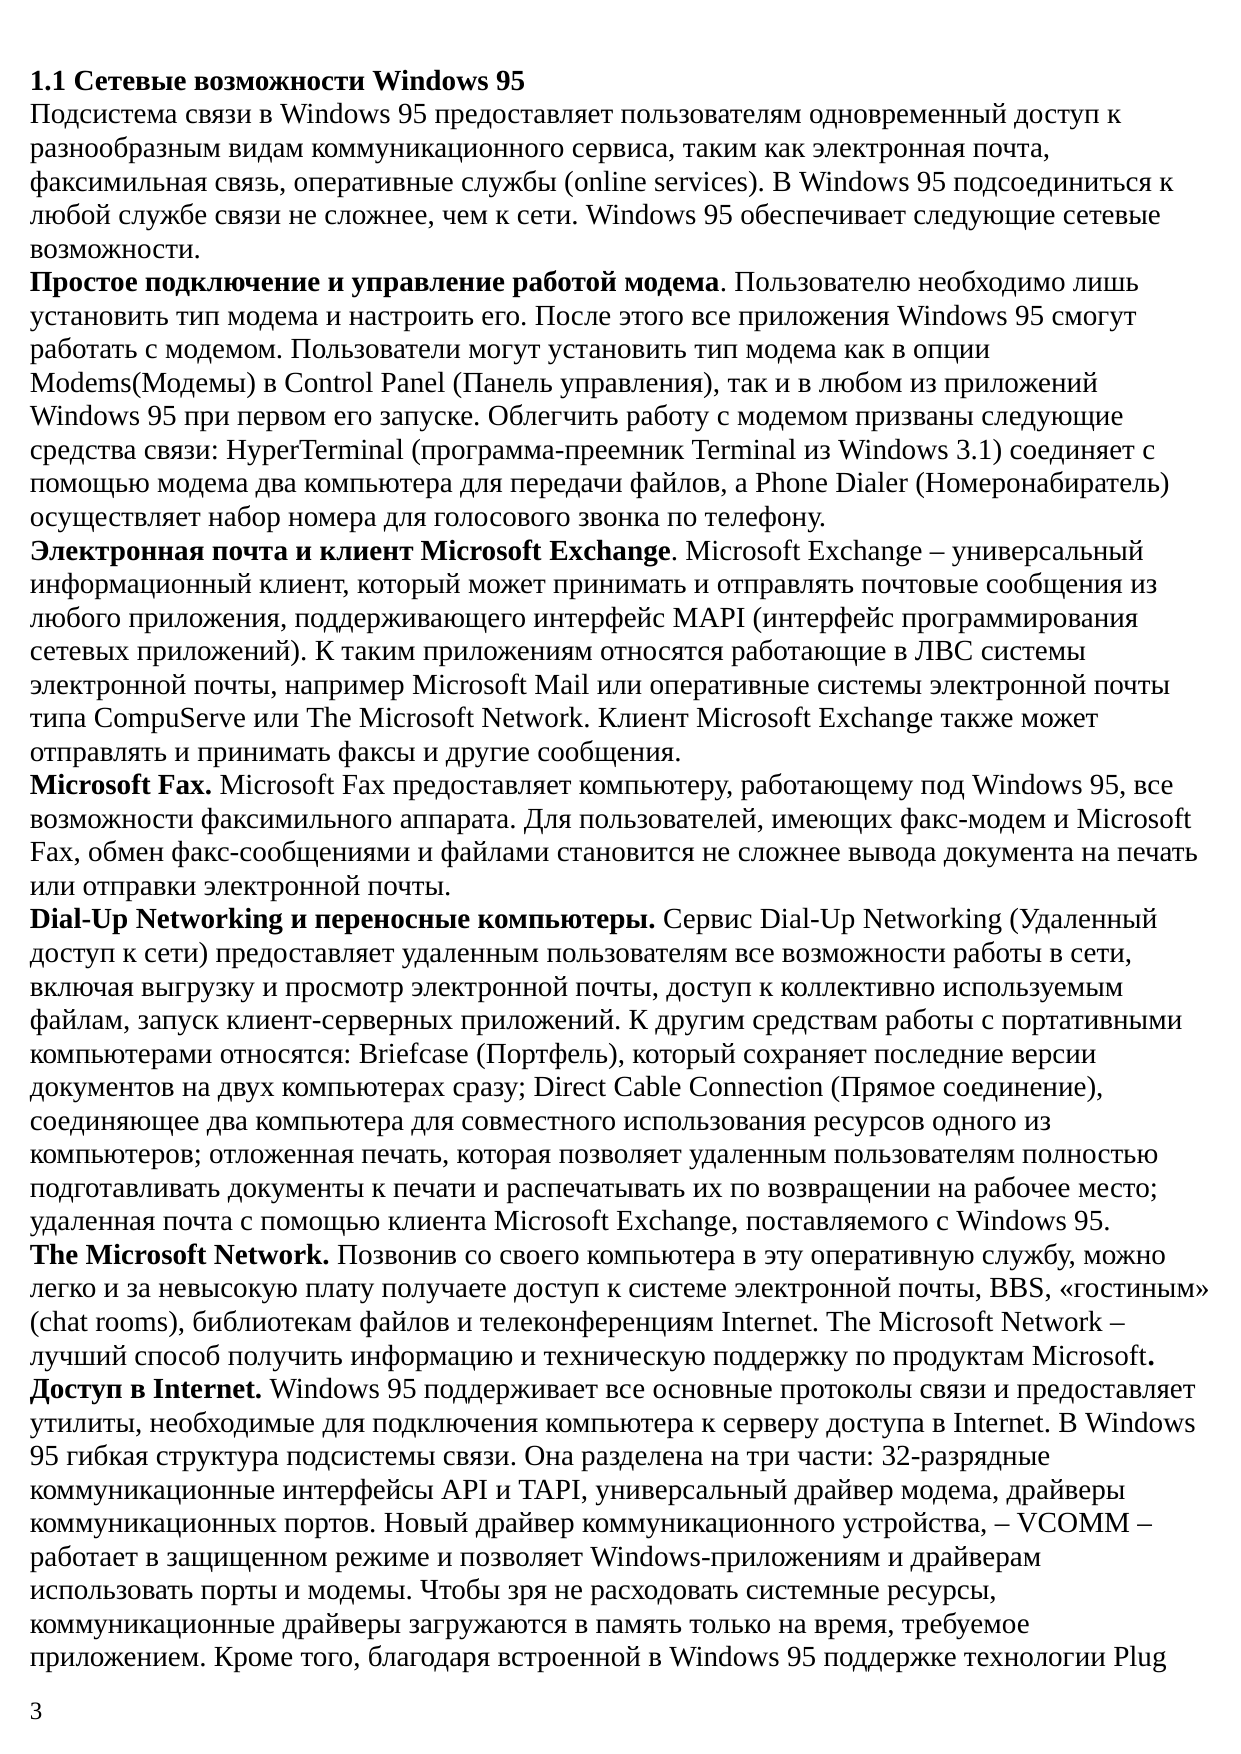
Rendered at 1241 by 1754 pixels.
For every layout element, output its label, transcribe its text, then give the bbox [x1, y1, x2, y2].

text 1.1 Сетевые возможности Windows 95 Подсистема связи в Windows 95 предоставляет пользователям одновременный доступ к разнообразным видам коммуникационного сервиса, таким как электронная почта, факсимильная связь, оперативные службы (online services). В Windows 95 подсоединиться к любой службе связи не сложнее, чем к сети. Windows 95 обеспечивает следующие сетевые возможности. Простое подключение и управление работой модема. Пользователю необходимо лишь установить тип модема и настроить его. После этого все приложения Windows 95 смогут работать с модемом. Пользователи могут установить тип модема как в опции Modems(Модемы) в Control Panel (Панель управления), так и в любом из приложений Windows 95 при первом его запуске. Облегчить работу с модемом призваны следующие средства связи: HyperTerminal (программа-преемник Terminal из Windows 3.1) соединяет с помощью модема два компьютера для передачи файлов, а Phone Dialer (Номеронабиратель) осуществляет набор номера для голосового звонка по телефону. Электронная почта и клиент Microsoft Exchange. Microsoft Exchange – универсальный информационный клиент, который может принимать и отправлять почтовые сообщения из любого приложения, поддерживающего интерфейс MAPI (интерфейс программирования сетевых приложений). К таким приложениям относятся работающие в ЛВС системы электронной почты, например Microsoft Mail или оперативные системы электронной почты типа CompuServe или The Microsoft Network. Клиент Microsoft Exchange также может отправлять и принимать факсы и другие сообщения. Microsoft Fax. Microsoft Fax предоставляет компьютеру, работающему под Windows 95, все возможности факсимильного аппарата. Для пользователей, имеющих факс-модем и Microsoft Fax, обмен факс-сообщениями и файлами становится не сложнее вывода документа на печать или отправки электронной почты. Dial-Up Networking и переносные компьютеры. Сервис Dial-Up Networking (Удаленный доступ к сети) предоставляет удаленным пользователям все возможности работы в сети, включая выгрузку и просмотр электронной почты, доступ к коллективно используемым файлам, запуск клиент-серверных приложений. К другим средствам работы с портативными компьютерами относятся: Briefcase (Портфель), который сохраняет последние версии документов на двух компьютерах сразу; Direct Cable Connection (Прямое соединение), соединяющее два компьютера для совместного использования ресурсов одного из компьютеров; отложенная печать, которая позволяет удаленным пользователям полностью подготавливать документы к печати и распечатывать их по возвращении на рабочее место; удаленная почта с помощью клиента Microsoft Exchange, поставляемого с Windows 95. The Microsoft Network. Позвонив со своего компьютера в эту оперативную службу, можно легко и за невысокую плату получаете доступ к системе электронной почты, BBS, «гостиным» (chat rooms), библиотекам файлов и телеконференциям Internet. The Microsoft Network – лучший способ получить информацию и техническую поддержку по продуктам Microsoft. Доступ в Internet. Windows 95 поддерживает все основные протоколы связи и предоставляет утилиты, необходимые для подключения компьютера к серверу доступа в Internet. В Windows 95 гибкая структура подсистемы связи. Она разделена на три части: 32-разрядные коммуникационные интерфейсы API и TAPI, универсальный драйвер модема, драйверы коммуникационных портов. Новый драйвер коммуникационного устройства, – VCOMM – работает в защищенном режиме и позволяет Windows-приложениям и драйверам использовать порты и модемы. Чтобы зря не расходовать системные ресурсы, коммуникационные драйверы загружаются в память только на время, требуемое приложением. Кроме того, благодаря встроенной в Windows 95 поддержке технологии Plug [29, 63, 1211, 1673]
